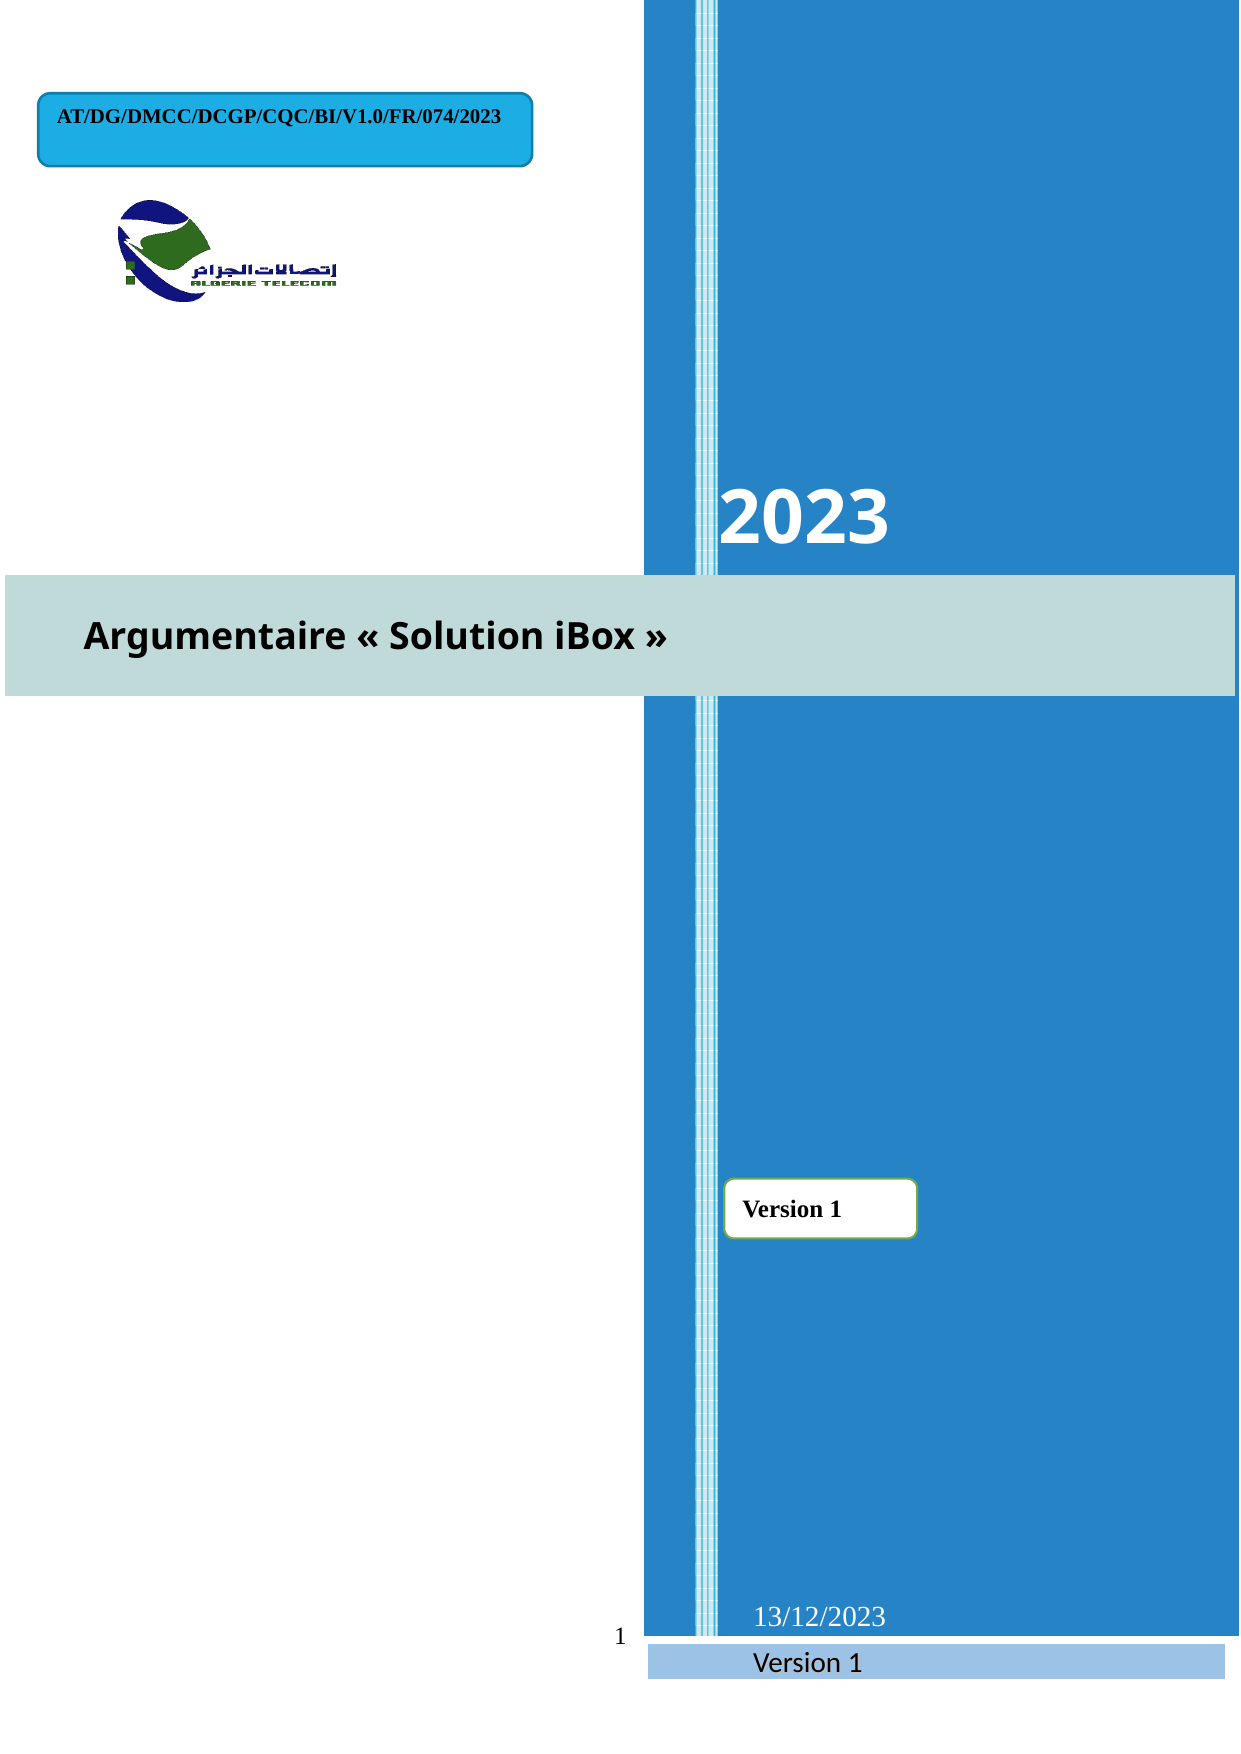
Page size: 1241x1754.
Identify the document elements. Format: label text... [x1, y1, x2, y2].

text Version 1 [648, 1644, 1225, 1679]
